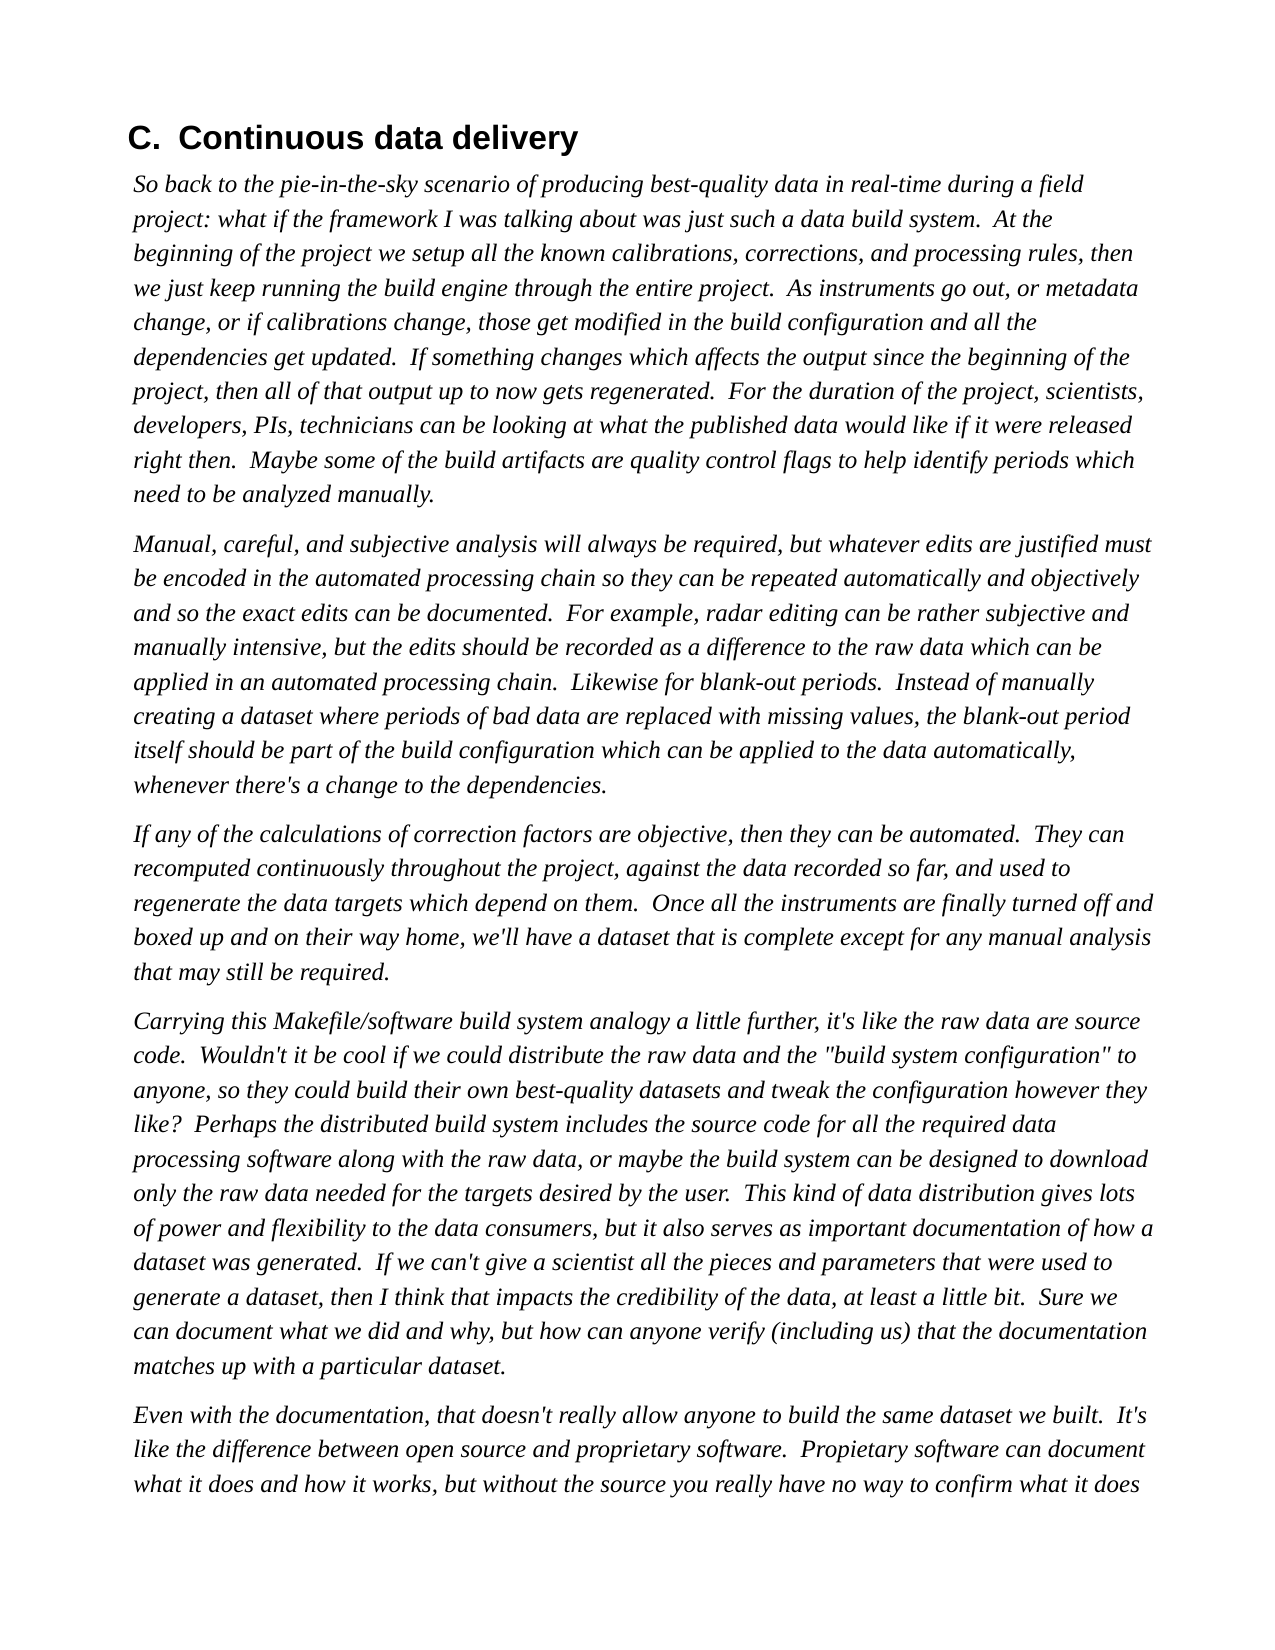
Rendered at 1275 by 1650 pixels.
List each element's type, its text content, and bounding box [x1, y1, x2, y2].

text Carrying this Makefile/software build system analogy a little further, it's like the raw data are source code. Wouldn't it be cool if we could distribute the raw data and the "build system configuration" to anyone, so they could build their own best-quality datasets and tweak the configuration however they like? Perhaps the distributed build system includes the source code for all the required data processing software along with the raw data, or maybe the build system can be designed to download only the raw data needed for the targets desired by the user. This kind of data distribution gives lots of power and flexibility to the data consumers, but it also serves as important documentation of how a dataset was generated. If we can't give a scientist all the pieces and parameters that were used to generate a dataset, then I think that impacts the credibility of the data, at least a little bit. Sure we can document what we did and why, but how can anyone verify (including us) that the documentation matches up with a particular dataset. [133, 1006, 1157, 1379]
text If any of the calculations of correction factors are objective, then they can be automated. They can recomputed continuously throughout the project, against the data recorded so far, and used to regenerate the data targets which depend on them. Once all the instruments are finally turned off and boxed up and on their way home, we'll have a dataset that is complete except for any manual analysis that may still be required. [133, 819, 1157, 986]
text Manual, careful, and subjective analysis will always be required, but whatever edits are justified must be encoded in the automated processing chain so they can be repeated automatically and objectively and so the exact edits can be documented. For example, radar editing can be rather subjective and manually intensive, but the edits should be recorded as a difference to the raw data which can be applied in an automated processing chain. Likewise for blank-out periods. Instead of manually creating a dataset where periods of bad data are replaced with missing values, the blank-out period itself should be part of the build configuration which can be applied to the data automatically, whenever there's a change to the dependencies. [133, 529, 1157, 799]
text So back to the pie-in-the-sky scenario of producing best-quality data in real-time during a field project: what if the framework I was talking about was just such a data build system. At the beginning of the project we setup all the known calibrations, corrections, and processing rules, then we just keep running the build engine through the entire project. As instruments go out, or metadata change, or if calibrations change, those get modified in the build configuration and all the dependencies get updated. If something changes which affects the output since the beginning of the project, then all of that output up to now gets regenerated. For the duration of the project, scientists, developers, PIs, technicians can be looking at what the published data would like if it were released right then. Maybe some of the build artifacts are quality control flags to help identify periods which need to be analyzed manually. [133, 169, 1157, 508]
subtitle Continuous data delivery [118, 118, 1157, 157]
text Even with the documentation, that doesn't really allow anyone to build the same dataset we built. It's like the difference between open source and proprietary software. Propietary software can document what it does and how it works, but without the source you really have no way to confirm what it does [133, 1400, 1157, 1498]
